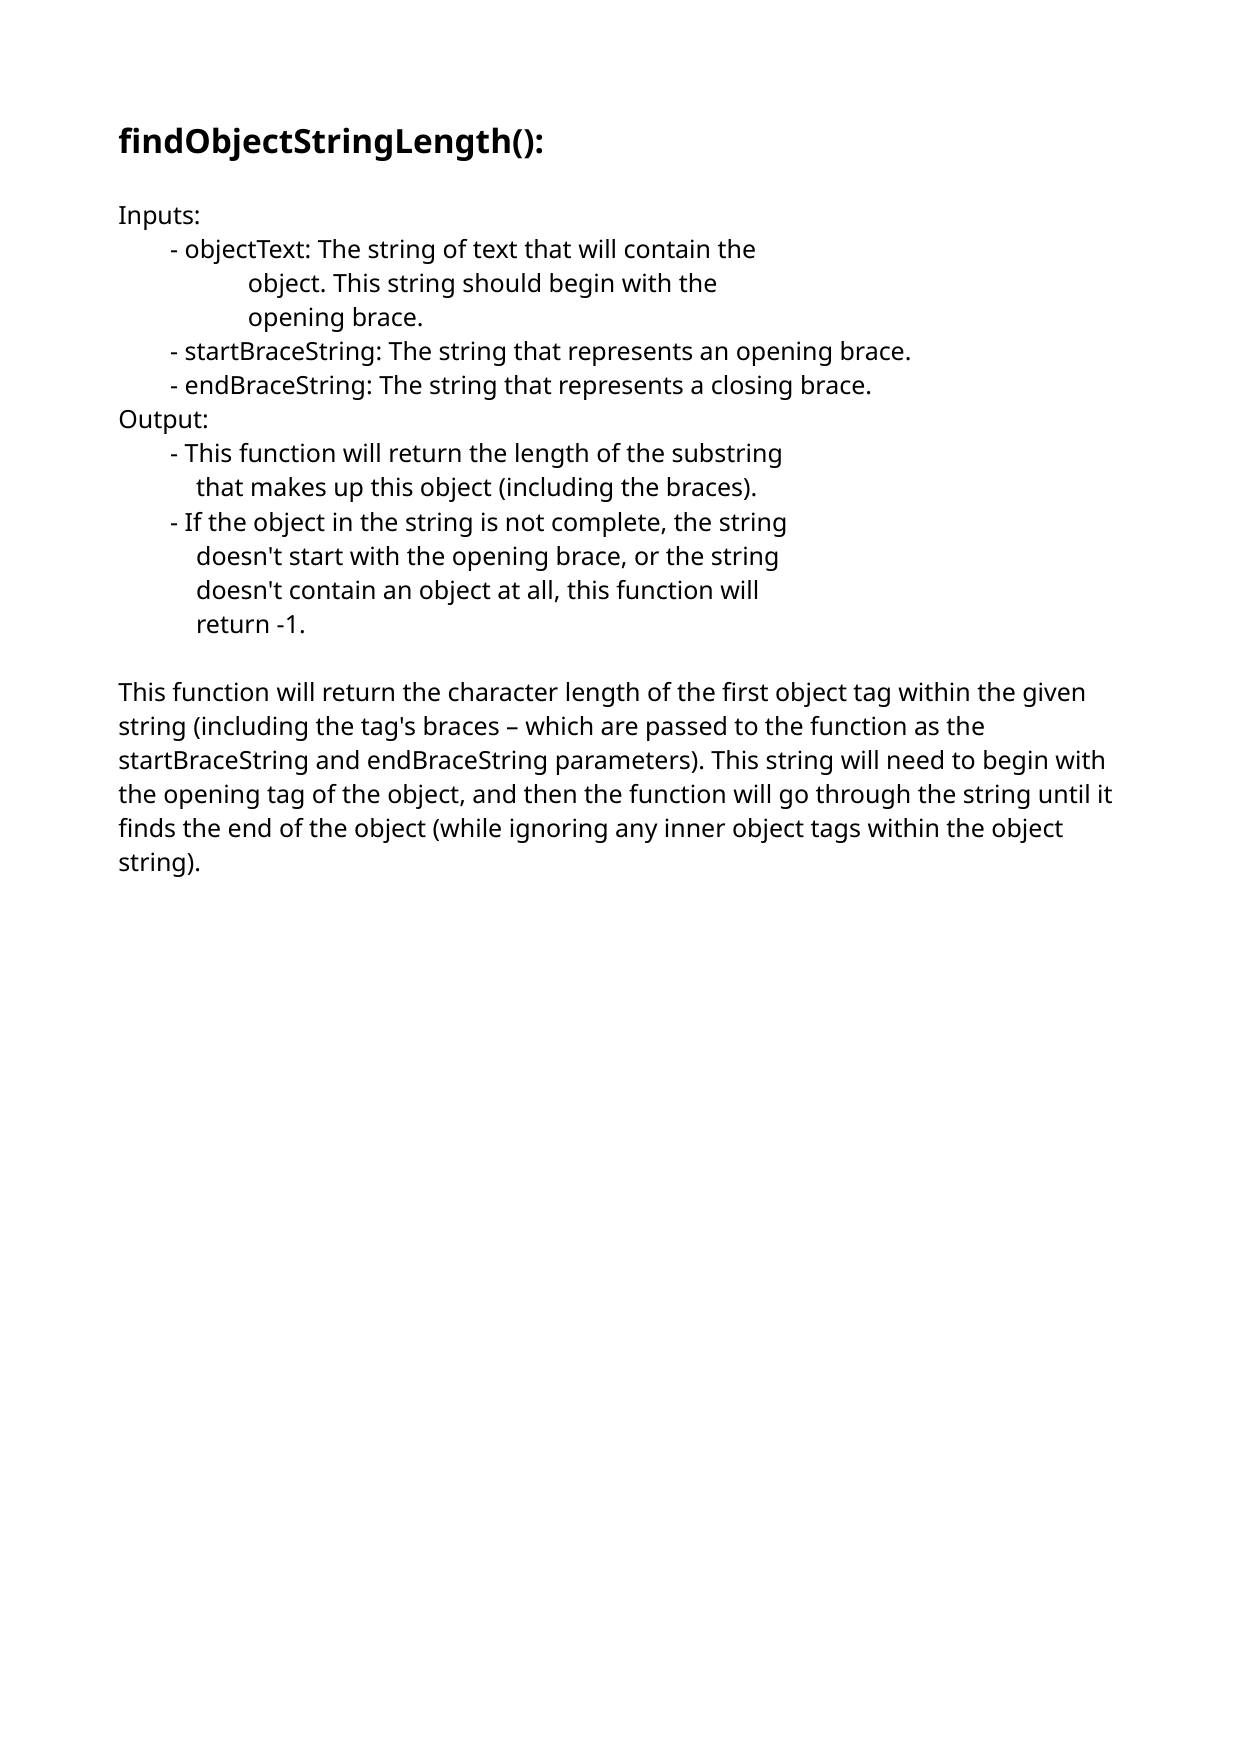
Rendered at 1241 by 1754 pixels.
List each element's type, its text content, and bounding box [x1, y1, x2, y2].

text - startBraceString: The string that represents an opening brace. [118, 334, 1122, 368]
text return -1. [118, 606, 1122, 640]
text Output: [118, 402, 1122, 436]
text - endBraceString: The string that represents a closing brace. [118, 368, 1122, 402]
text - This function will return the length of the substring [118, 436, 1122, 470]
text doesn't contain an object at all, this function will [118, 572, 1122, 606]
text doesn't start with the opening brace, or the string [118, 538, 1122, 572]
text - If the object in the string is not complete, the string [118, 504, 1122, 538]
text This function will return the character length of the first object tag within the given string (including the tag's braces – which are passed to the function as the startBraceString and endBraceString parameters). This string will need to begin with the opening tag of the object, and then the function will go through the string until it finds the end of the object (while ignoring any inner object tags within the object string). [118, 674, 1122, 879]
text findObjectStringLength(): [118, 118, 1122, 163]
text that makes up this object (including the braces). [118, 470, 1122, 504]
text Inputs: [118, 198, 1122, 232]
text opening brace. [118, 300, 1122, 334]
text object. This string should begin with the [118, 266, 1122, 300]
text - objectText: The string of text that will contain the [118, 232, 1122, 266]
